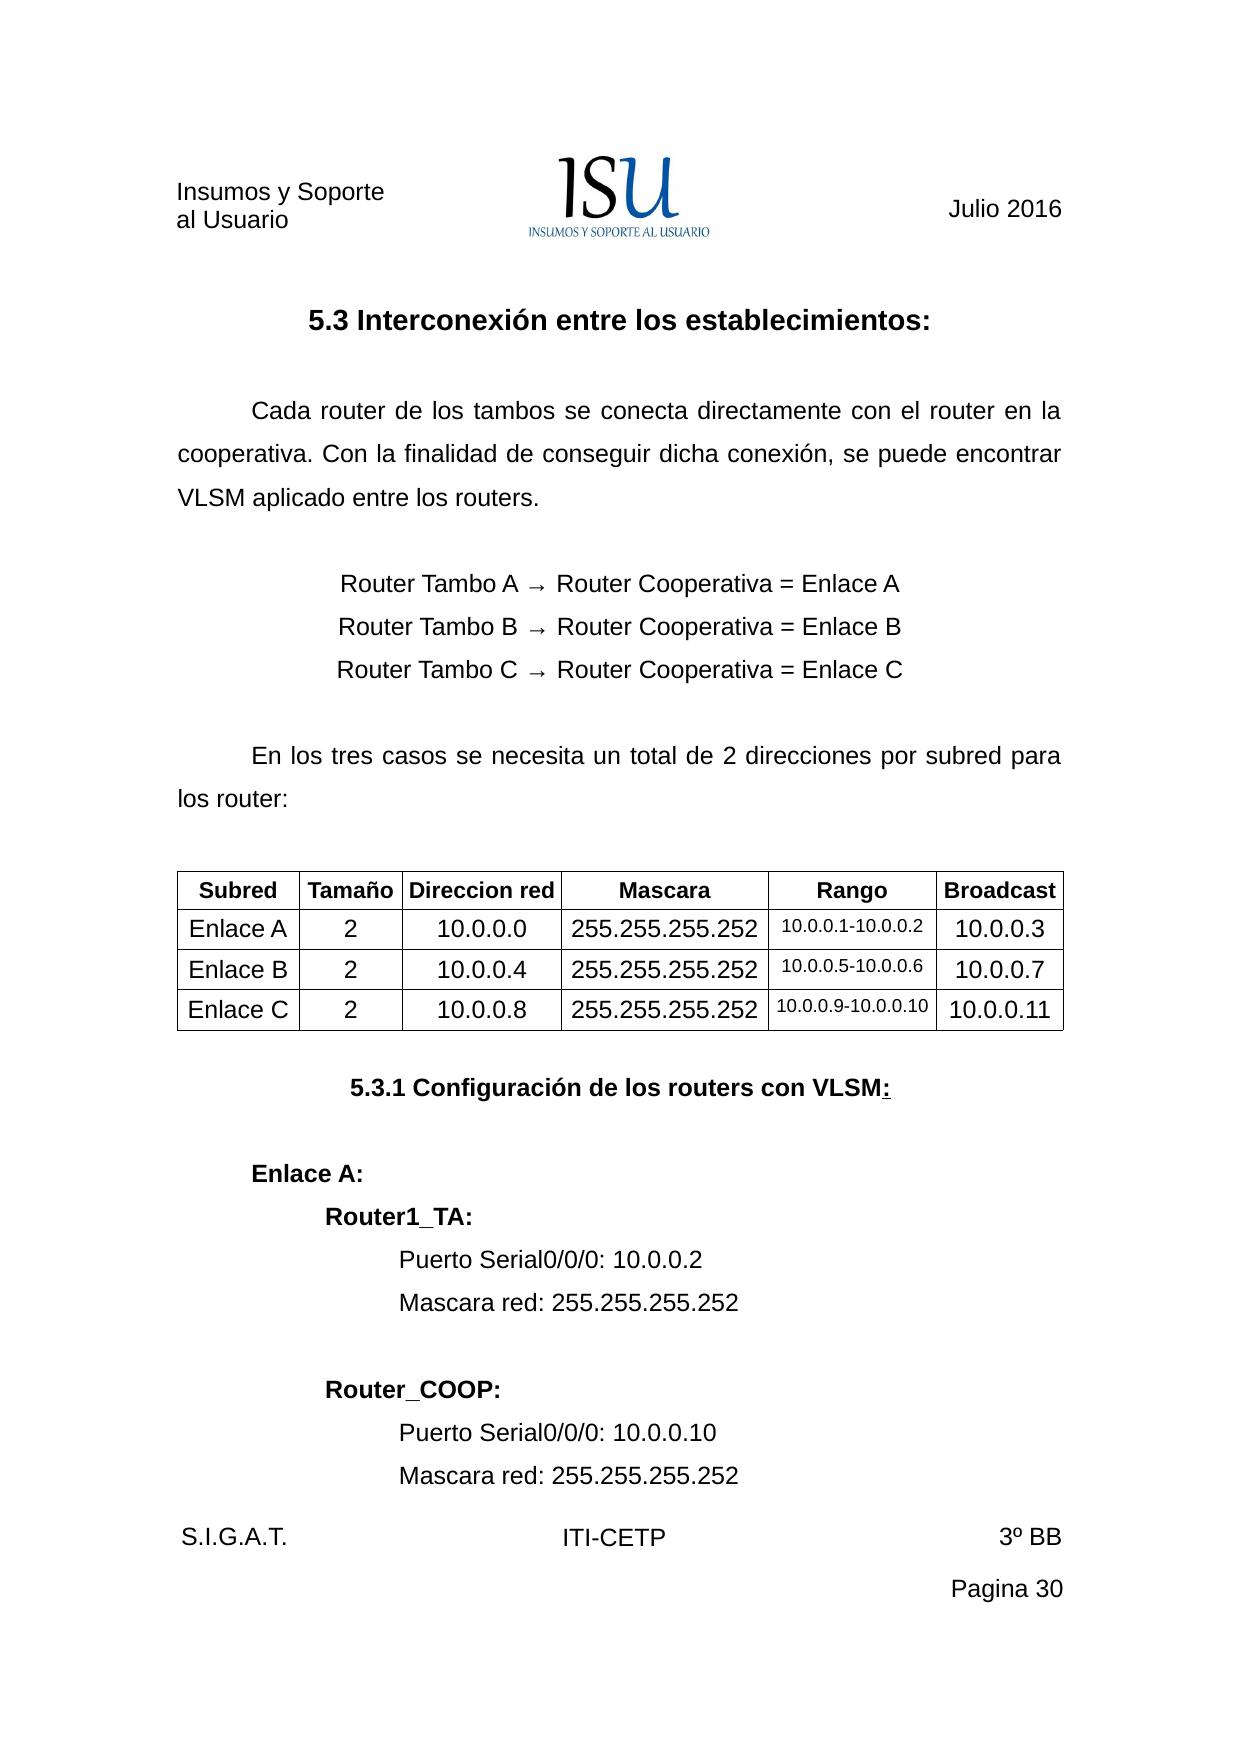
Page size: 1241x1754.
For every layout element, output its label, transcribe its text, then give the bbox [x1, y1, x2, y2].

text Router Tambo C → Router Cooperativa = Enlace C [177, 655, 1063, 684]
text Puerto Serial0/0/0: 10.0.0.2 [177, 1245, 1063, 1274]
picture [517, 138, 723, 252]
text Puerto Serial0/0/0: 10.0.0.10 [177, 1418, 1063, 1447]
table_cell Enlace B [178, 950, 299, 989]
table_cell 10.0.0.9-10.0.0.10 [769, 990, 936, 1029]
text Cada router de los tambos se conecta directamente con el router en la cooperativa. Con la finalidad de conseguir dicha conexión, se puede encontrar VLSM aplicado entre los routers. [177, 396, 1063, 511]
table_cell 2 [300, 910, 402, 949]
table_header Direccion red [403, 872, 561, 909]
text En los tres casos se necesita un total de 2 direcciones por subred para los router: [177, 741, 1063, 813]
table_cell 10.0.0.1-10.0.0.2 [769, 910, 936, 949]
text 5.3.1 Configuración de los routers con VLSM: [177, 1073, 1063, 1102]
table_cell 10.0.0.0 [403, 910, 561, 949]
table_cell 255.255.255.252 [562, 910, 768, 949]
text Mascara red: 255.255.255.252 [177, 1288, 1063, 1317]
table_cell 2 [300, 950, 402, 989]
text 5.3 Interconexión entre los establecimientos: [177, 303, 1063, 336]
text Router_COOP: [177, 1375, 1063, 1403]
text Mascara red: 255.255.255.252 [177, 1461, 1063, 1490]
table_cell 10.0.0.8 [403, 990, 561, 1029]
table_cell 10.0.0.11 [937, 990, 1063, 1029]
table_cell 10.0.0.5-10.0.0.6 [769, 950, 936, 989]
text Router1_TA: [177, 1202, 1063, 1231]
table_header Broadcast [937, 872, 1063, 909]
table_header Tamaño [300, 872, 402, 909]
text Router Tambo A → Router Cooperativa = Enlace A [177, 569, 1063, 598]
table_header Mascara [562, 872, 768, 909]
table_cell 2 [300, 990, 402, 1029]
text Router Tambo B → Router Cooperativa = Enlace B [177, 612, 1063, 641]
table_header Rango [769, 872, 936, 909]
table_cell 10.0.0.3 [937, 910, 1063, 949]
table_cell Enlace C [178, 990, 299, 1029]
table_cell 255.255.255.252 [562, 950, 768, 989]
table_header Subred [178, 872, 299, 909]
table_cell 255.255.255.252 [562, 990, 768, 1029]
table_cell Enlace A [178, 910, 299, 949]
text Enlace A: [177, 1159, 1063, 1188]
table_cell 10.0.0.7 [937, 950, 1063, 989]
table_cell 10.0.0.4 [403, 950, 561, 989]
